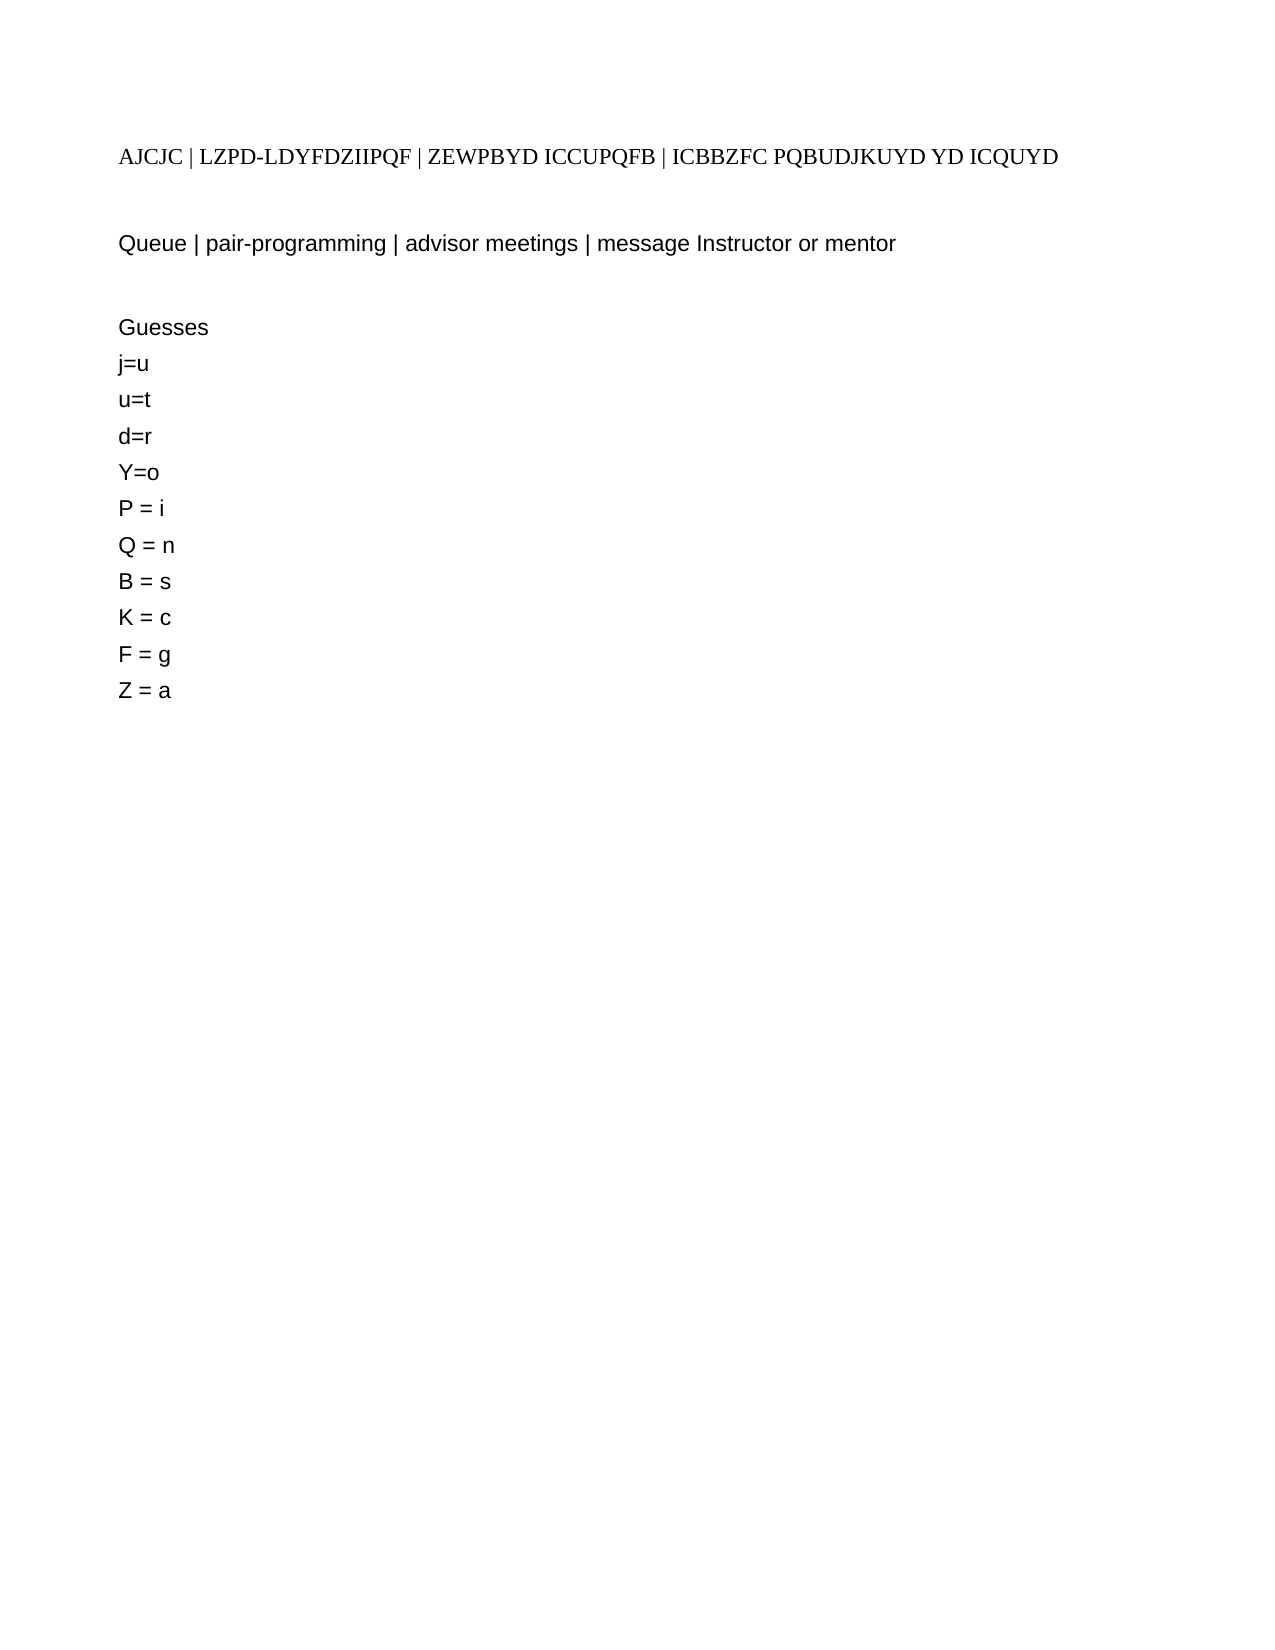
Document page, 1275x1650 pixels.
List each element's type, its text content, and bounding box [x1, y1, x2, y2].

text K = c [118, 604, 1157, 631]
text F = g [118, 641, 1157, 667]
text u=t [118, 386, 1157, 413]
text Guesses [118, 313, 1157, 340]
text Y=o [118, 459, 1157, 485]
text Z = a [118, 677, 1157, 703]
text j=u [118, 350, 1157, 376]
text B = s [118, 568, 1157, 594]
text P = i [118, 495, 1157, 522]
text d=r [118, 423, 1157, 449]
text AJCJC | LZPD-LDYFDZIIPQF | ZEWPBYD ICCUPQFB | ICBBZFC PQBUDJKUYD YD ICQUYD [118, 143, 1157, 169]
text Queue | pair-programming | advisor meetings | message Instructor or mentor [118, 229, 1157, 256]
text Q = n [118, 532, 1157, 558]
